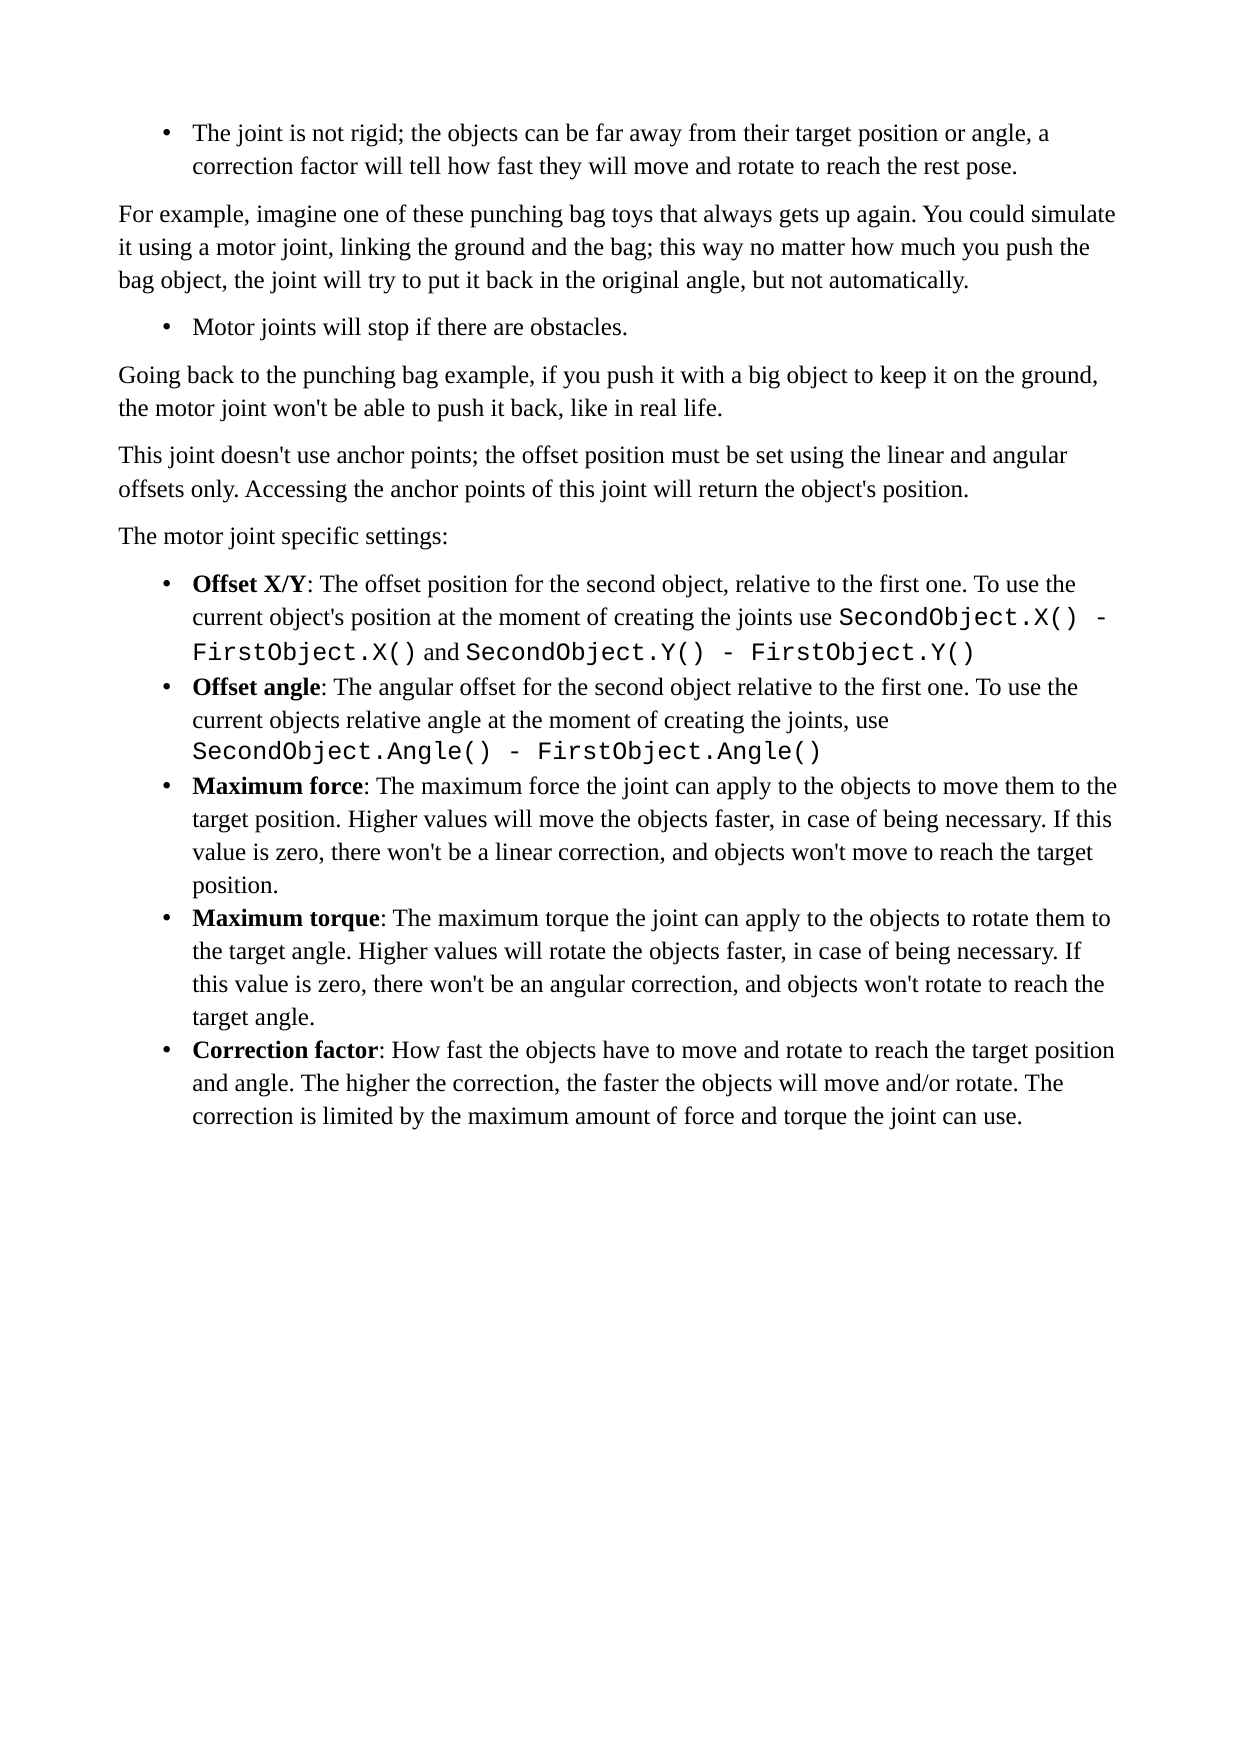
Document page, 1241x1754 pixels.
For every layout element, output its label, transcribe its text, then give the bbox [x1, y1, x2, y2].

text For example, imagine one of these punching bag toys that always gets up again. You could simulate it using a motor joint, linking the ground and the bag; this way no matter how much you push the bag object, the joint will try to put it back in the original angle, but not automatically. [118, 199, 1122, 293]
list Offset X/Y: The offset position for the second object, relative to the first one. To use the current object's position at the moment of creating the joints use SecondObject.X() - FirstObject.X() and SecondObject.Y() - FirstObject.Y() [162, 569, 1122, 668]
list Correction factor: How fast the objects have to move and rotate to reach the target position and angle. The higher the correction, the faster the objects will move and/or rotate. The correction is limited by the maximum amount of force and torque the joint can use. [162, 1035, 1122, 1130]
list The joint is not rigid; the objects can be far away from their target position or angle, a correction factor will tell how fast they will move and rotate to reach the rest pose. [162, 118, 1122, 180]
list Maximum torque: The maximum torque the joint can apply to the objects to rotate them to the target angle. Higher values will rotate the objects faster, in case of being necessary. If this value is zero, there won't be an angular correction, and objects won't rotate to reach the target angle. [162, 903, 1122, 1031]
list Motor joints will stop if there are obstacles. [162, 312, 1122, 341]
list Offset angle: The angular offset for the second object relative to the first one. To use the current objects relative angle at the moment of creating the joints, use SecondObject.Angle() - FirstObject.Angle() [162, 672, 1122, 767]
list Maximum force: The maximum force the joint can apply to the objects to move them to the target position. Higher values will move the objects faster, in case of being necessary. If this value is zero, there won't be a linear correction, and objects won't move to reach the target position. [162, 771, 1122, 899]
text Going back to the punching bag example, if you push it with a big object to keep it on the ground, the motor joint won't be able to push it back, like in real life. [118, 360, 1122, 422]
text This joint doesn't use anchor points; the offset position must be set using the linear and angular offsets only. Accessing the anchor points of this joint will return the object's position. [118, 441, 1122, 502]
text The motor joint specific settings: [118, 521, 1122, 550]
